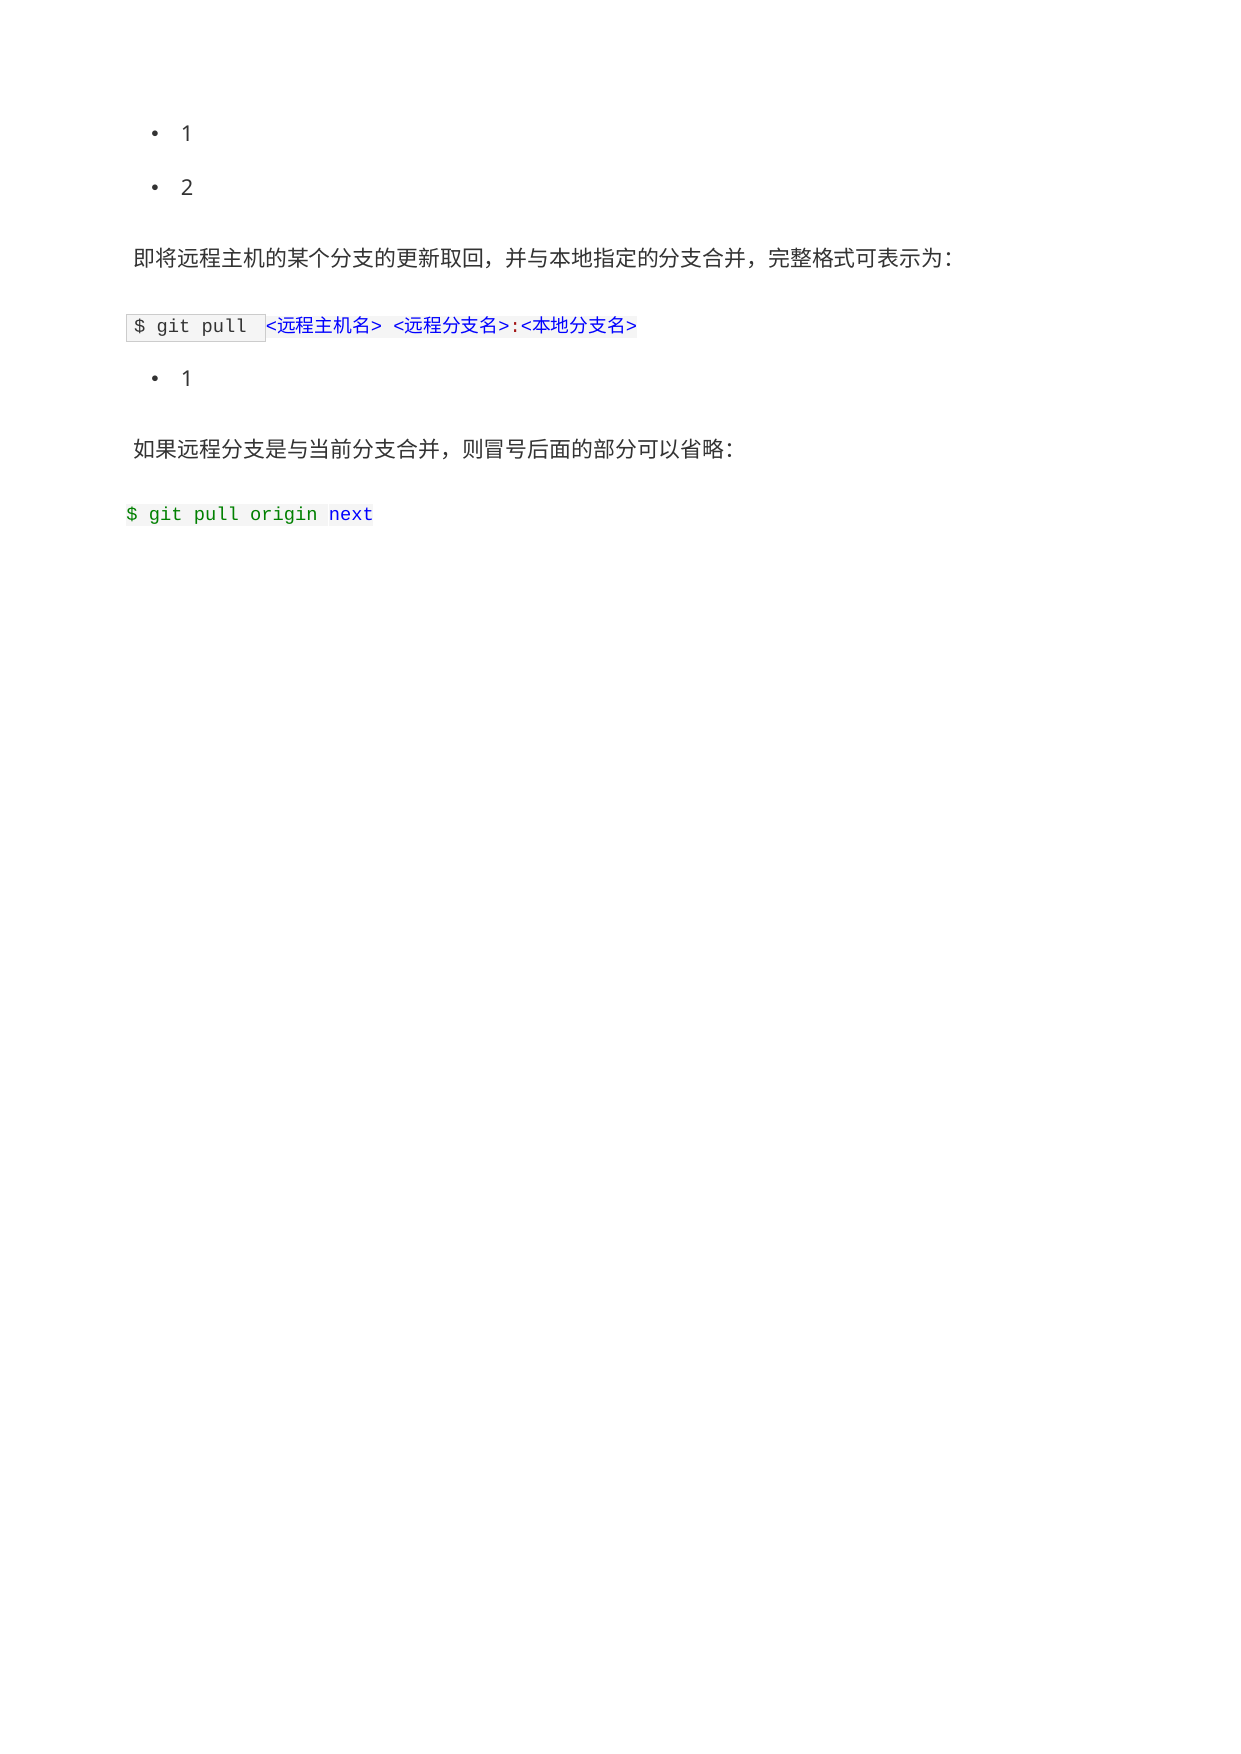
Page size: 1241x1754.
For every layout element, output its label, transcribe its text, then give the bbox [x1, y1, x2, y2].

list 1 [151, 362, 1122, 392]
text 如果远程分支是与当前分支合并，则冒号后面的部分可以省略： [134, 432, 1106, 463]
text 即将远程主机的某个分支的更新取回，并与本地指定的分支合并，完整格式可表示为： [134, 241, 1106, 272]
list 2 [151, 172, 1122, 201]
text $ git pull origin next [126, 504, 1114, 526]
list 1 [151, 118, 1122, 148]
text $ git pull [127, 315, 265, 341]
text <远程主机名> <远程分支名>:<本地分支名> [266, 313, 1114, 341]
